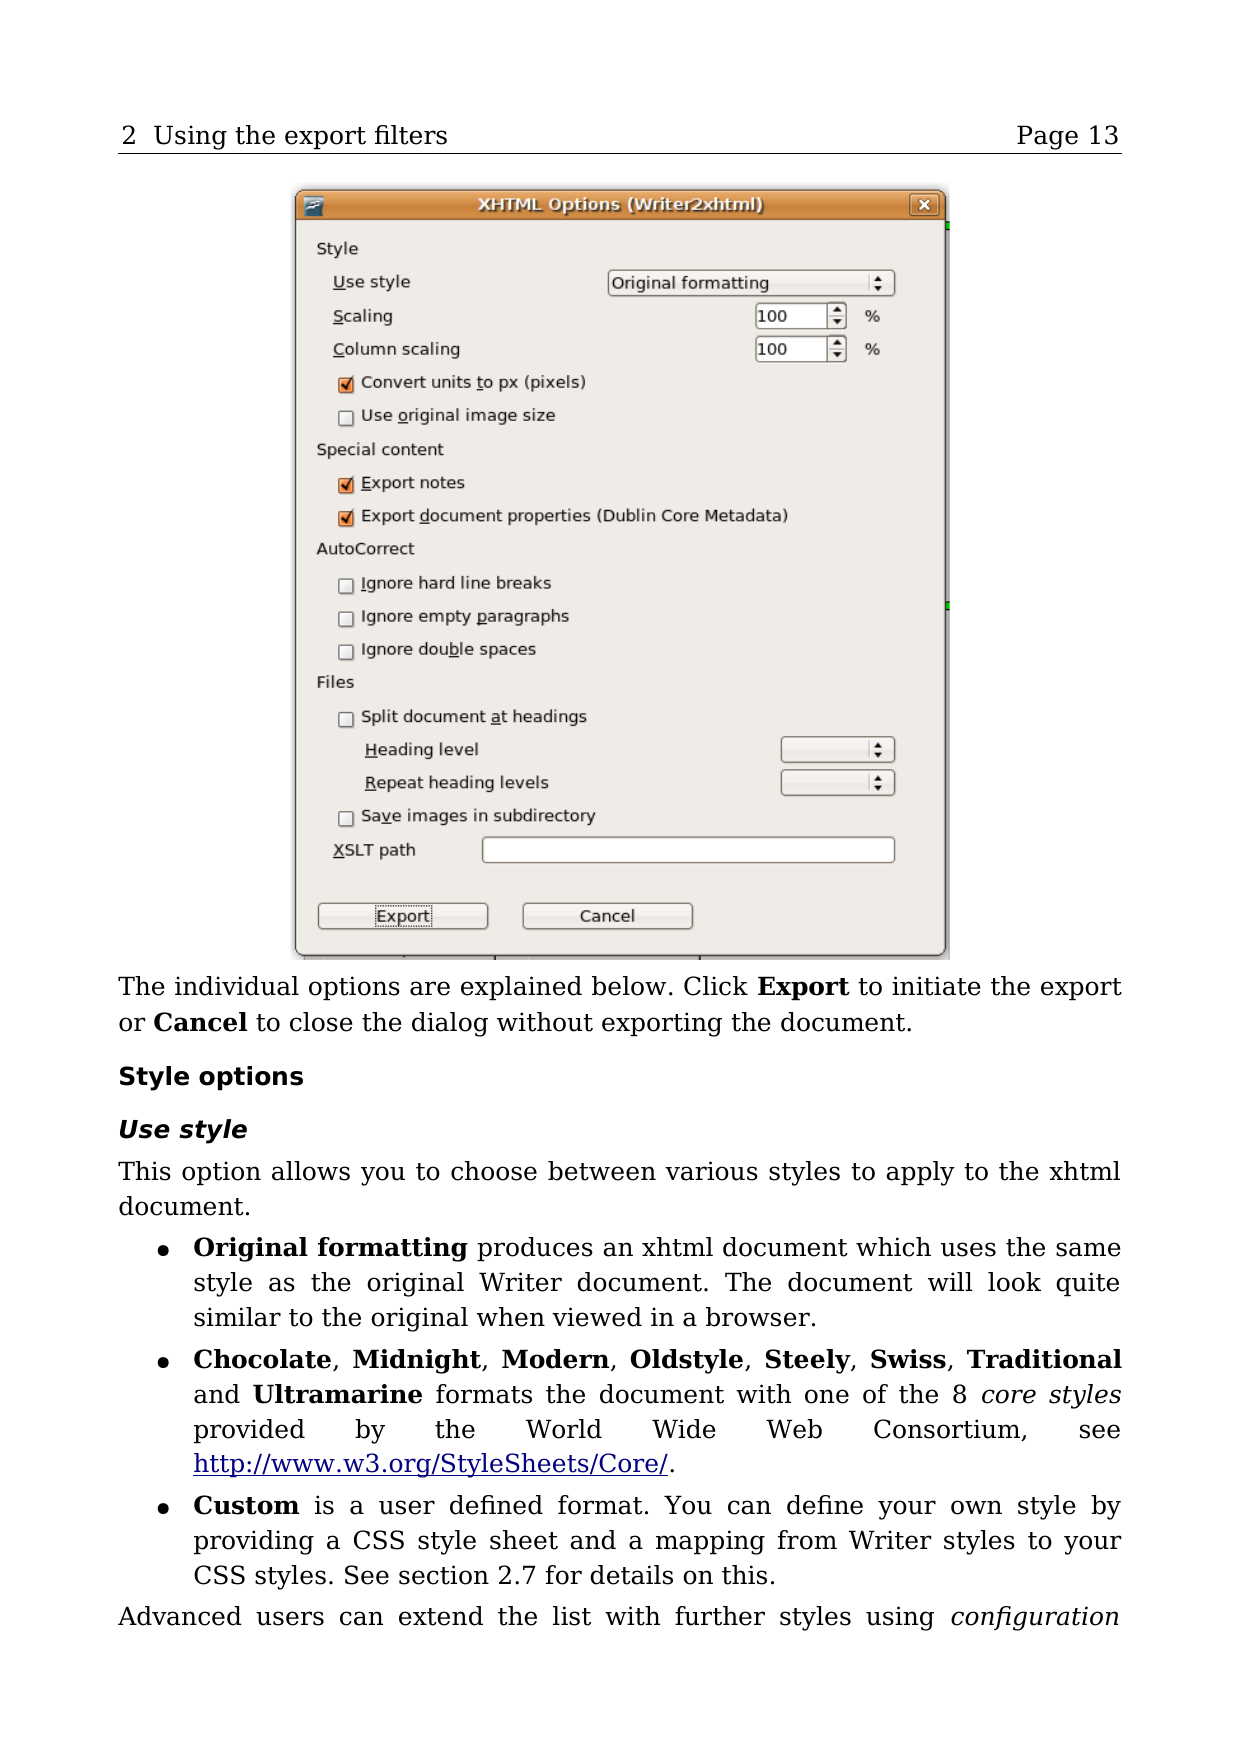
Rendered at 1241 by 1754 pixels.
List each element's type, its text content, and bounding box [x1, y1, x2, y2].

list Original formatting produces an xhtml document which uses the same style as the original Writer document. The document will look quite similar to the original when viewed in a browser. [156, 1233, 1122, 1332]
list Chocolate, Midnight, Modern, Oldstyle, Steely, Swiss, Traditional and Ultramarine formats the document with one of the 8 core styles provided by the World Wide Web Consortium, see http://www.w3.org/StyleSheets/Core/. [156, 1344, 1122, 1479]
picture [290, 182, 950, 960]
text Advanced users can extend the list with further styles using configuration [118, 1602, 1122, 1631]
subtitle Use style [118, 1116, 1122, 1145]
subtitle Style options [118, 1062, 1122, 1091]
text The individual options are explained below. Click Export to initiate the export or Cancel to close the dialog without exporting the document. [118, 972, 1122, 1037]
text This option allows you to choose between various styles to apply to the xhtml document. [118, 1157, 1122, 1221]
list Custom is a user defined format. You can define your own style by providing a CSS style sheet and a mapping from Writer styles to your CSS styles. See section 2.7 for details on this. [156, 1491, 1122, 1590]
